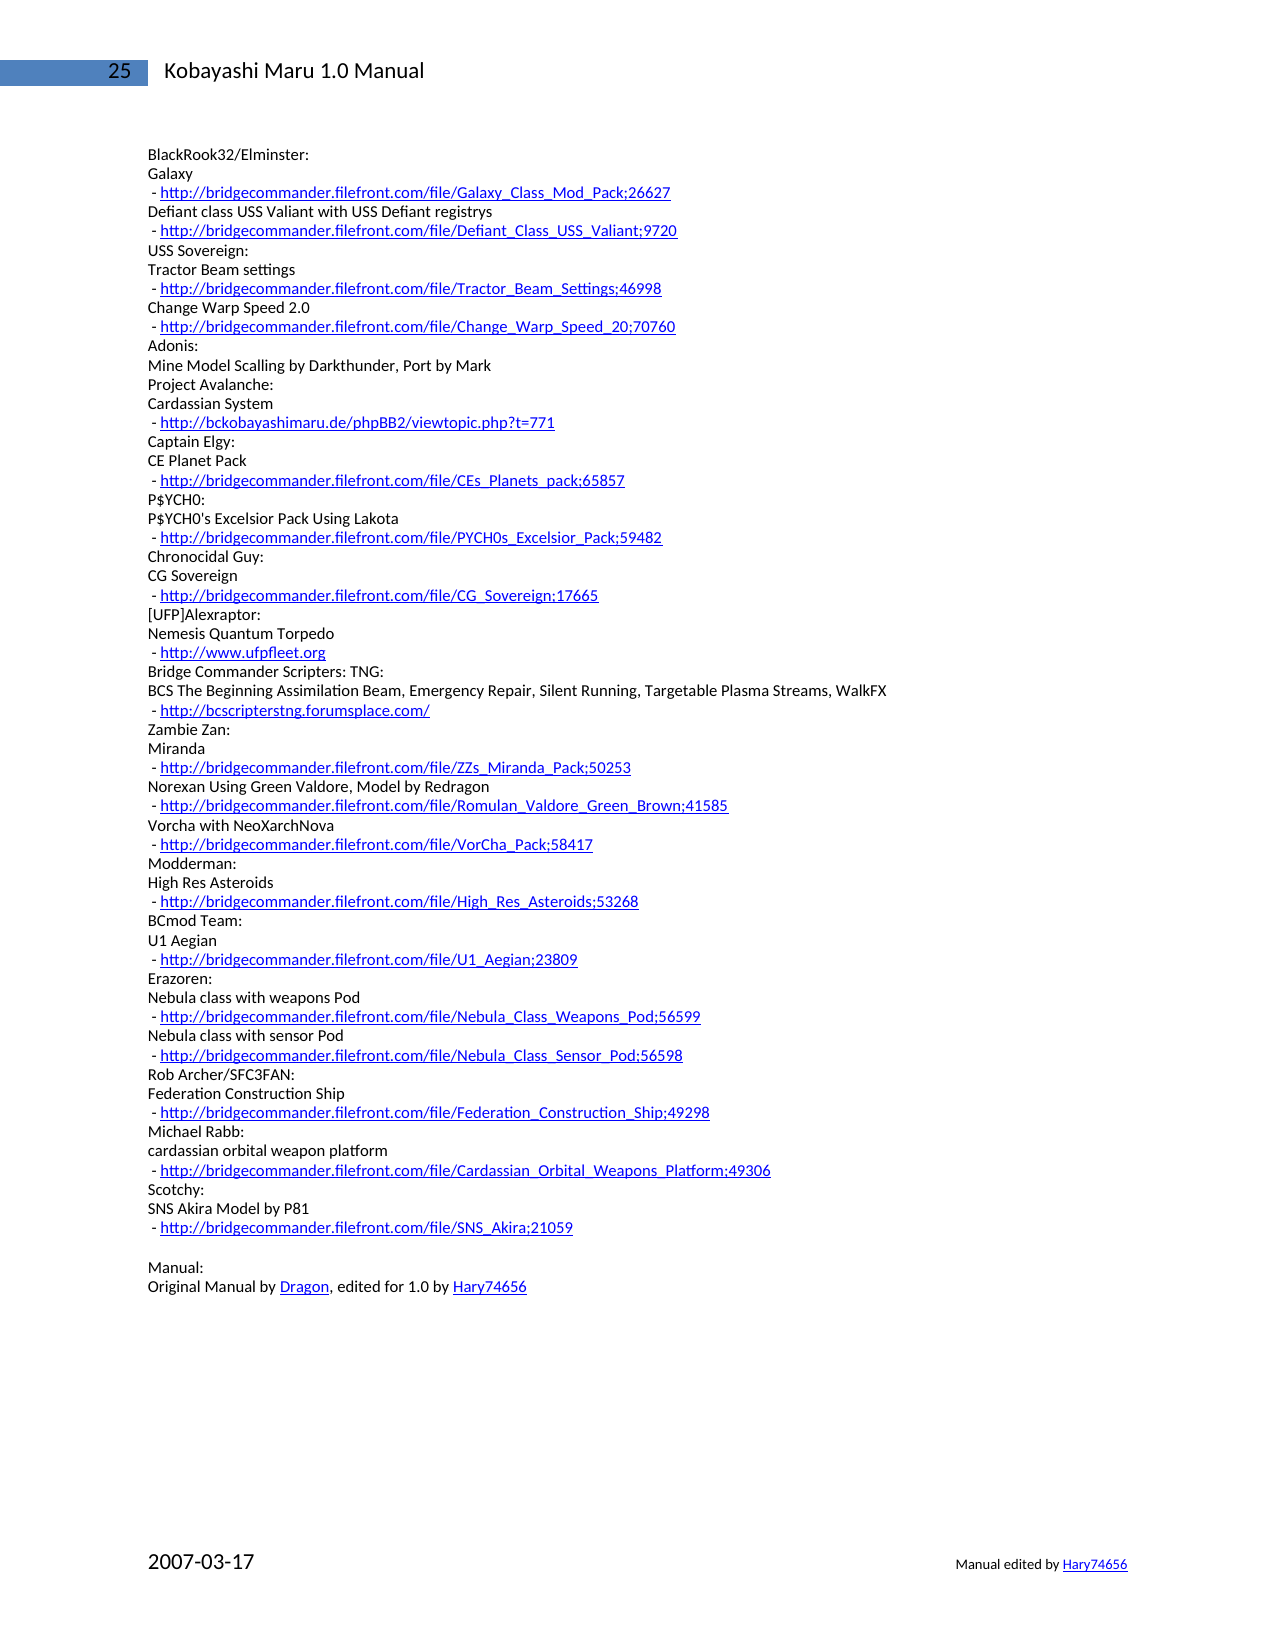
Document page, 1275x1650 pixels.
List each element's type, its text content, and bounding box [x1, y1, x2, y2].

text BlackRook32/Elminster: Galaxy - http://bridgecommander.filefront.com/file/Galaxy_Class_Mod_Pack;26627 Defiant class USS Valiant with USS Defiant registrys - http://bridgecommander.filefront.com/file/Defiant_Class_USS_Valiant;9720 USS Sovereign: Tractor Beam settings - http://bridgecommander.filefront.com/file/Tractor_Beam_Settings;46998 Change Warp Speed 2.0 - http://bridgecommander.filefront.com/file/Change_Warp_Speed_20;70760 Adonis: Mine Model Scalling by Darkthunder, Port by Mark Project Avalanche: Cardassian System - http://bckobayashimaru.de/phpBB2/viewtopic.php?t=771 Captain Elgy: CE Planet Pack - http://bridgecommander.filefront.com/file/CEs_Planets_pack;65857 P$YCH0: P$YCH0's Excelsior Pack Using Lakota - http://bridgecommander.filefront.com/file/PYCH0s_Excelsior_Pack;59482 Chronocidal Guy: CG Sovereign - http://bridgecommander.filefront.com/file/CG_Sovereign;17665 [UFP]Alexraptor: Nemesis Quantum Torpedo - http://www.ufpfleet.org Bridge Commander Scripters: TNG: BCS The Beginning Assimilation Beam, Emergency Repair, Silent Running, Targetable Plasma Streams, WalkFX - http://bcscripterstng.forumsplace.com/ Zambie Zan: Miranda - http://bridgecommander.filefront.com/file/ZZs_Miranda_Pack;50253 Norexan Using Green Valdore, Model by Redragon - http://bridgecommander.filefront.com/file/Romulan_Valdore_Green_Brown;41585 Vorcha with NeoXarchNova - http://bridgecommander.filefront.com/file/VorCha_Pack;58417 Modderman: High Res Asteroids - http://bridgecommander.filefront.com/file/High_Res_Asteroids;53268 BCmod Team: U1 Aegian - http://bridgecommander.filefront.com/file/U1_Aegian;23809 Erazoren: Nebula class with weapons Pod - http://bridgecommander.filefront.com/file/Nebula_Class_Weapons_Pod;56599 Nebula class with sensor Pod - http://bridgecommander.filefront.com/file/Nebula_Class_Sensor_Pod;56598 Rob Archer/SFC3FAN: Federation Construction Ship - http://bridgecommander.filefront.com/file/Federation_Construction_Ship;49298 Michael Rabb: cardassian orbital weapon platform - http://bridgecommander.filefront.com/file/Cardassian_Orbital_Weapons_Platform;49306 Scotchy: SNS Akira Model by P81 - http://bridgecommander.filefront.com/file/SNS_Akira;21059 [148, 148, 1127, 1238]
text Manual: Original Manual by Dragon, edited for 1.0 by Hary74656 [148, 1261, 1127, 1297]
